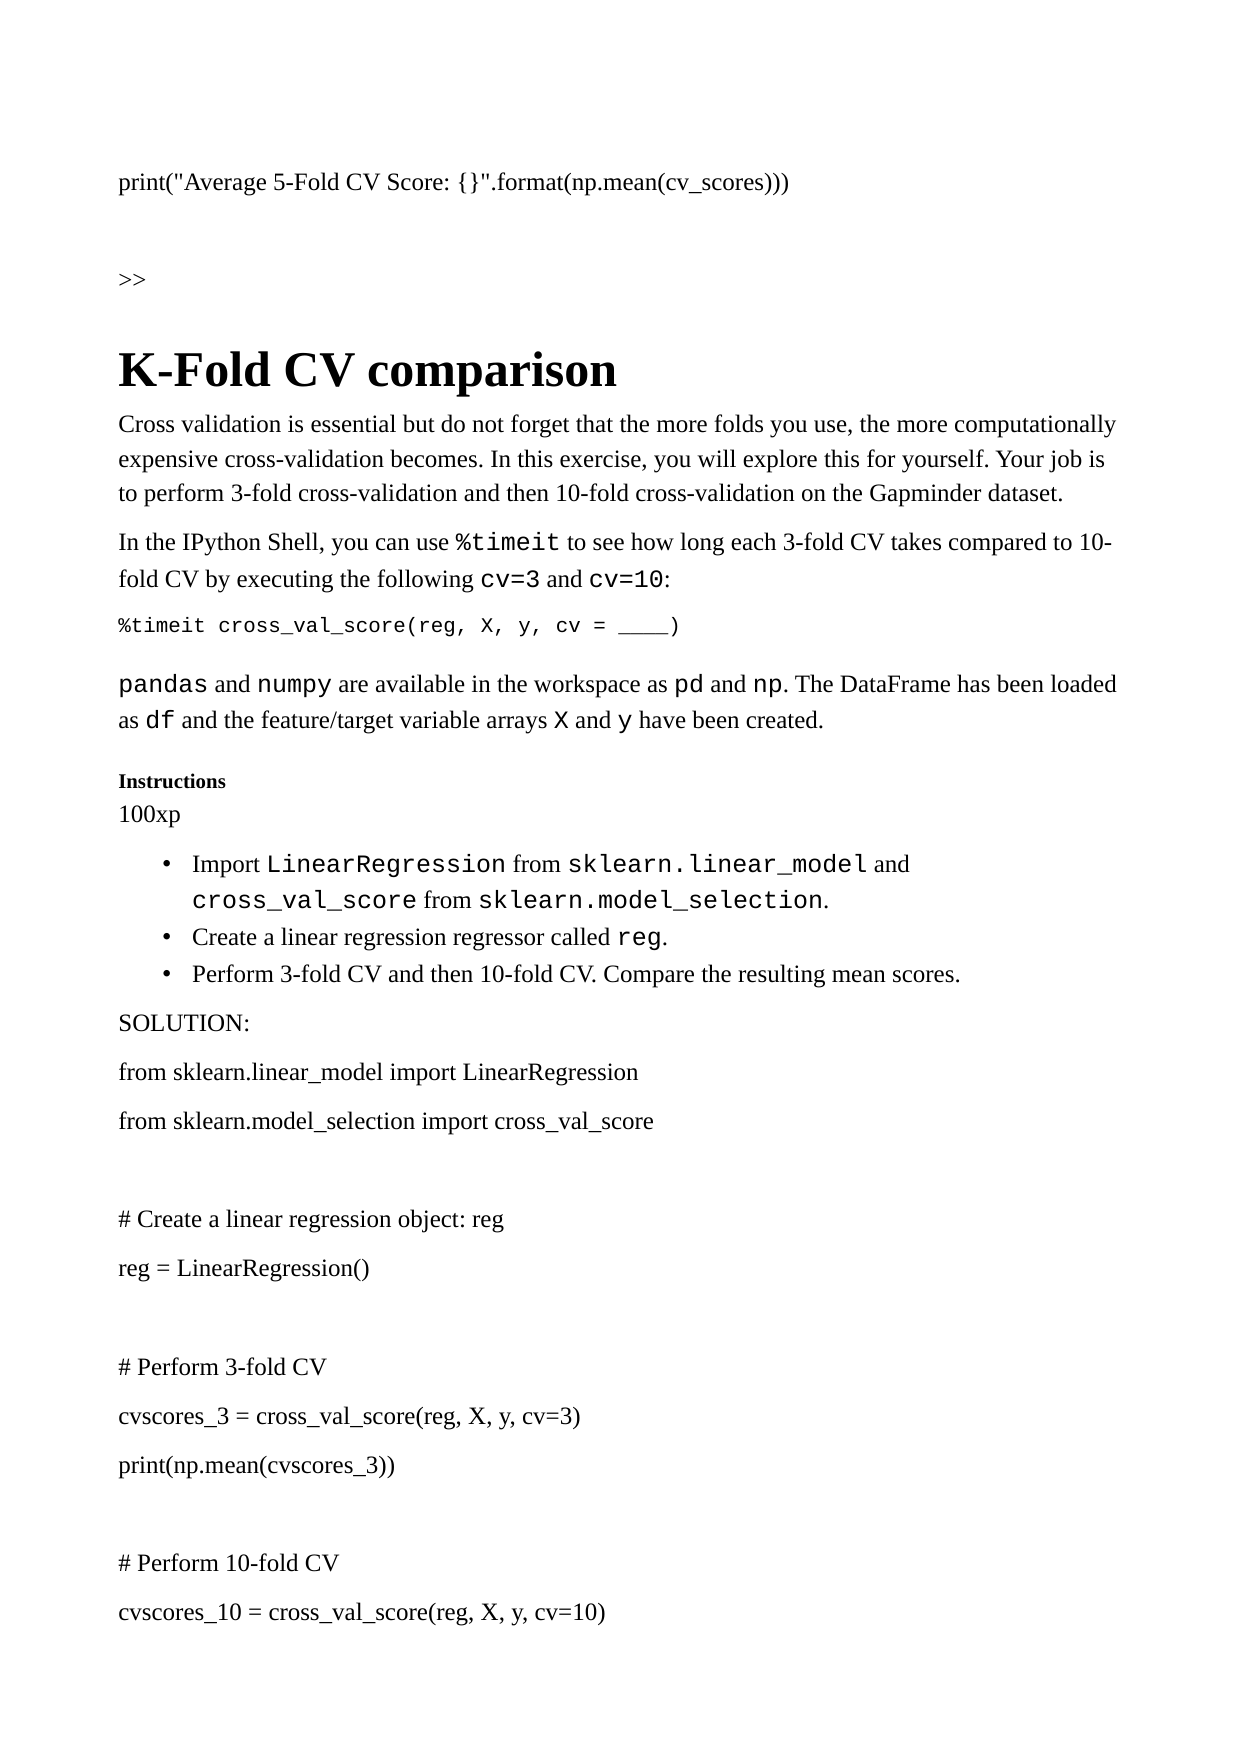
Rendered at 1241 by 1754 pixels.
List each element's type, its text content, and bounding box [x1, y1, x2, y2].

text print("Average 5-Fold CV Score: {}".format(np.mean(cv_scores))) [118, 167, 1122, 196]
text %timeit cross_val_score(reg, X, y, cv = ____) [118, 616, 1122, 639]
text # Perform 10-fold CV [118, 1548, 1122, 1577]
text from sklearn.model_selection import cross_val_score [118, 1106, 1122, 1135]
text reg = LinearRegression() [118, 1253, 1122, 1282]
list Import LinearRegression from sklearn.linear_model and cross_val_score from sklearn.model_selection. [162, 849, 1122, 916]
text # Perform 3-fold CV [118, 1352, 1122, 1380]
text In the IPython Shell, you can use %timeit to see how long each 3-fold CV takes compared to 10-fold CV by executing the following cv=3 and cv=10: [118, 527, 1122, 595]
list Perform 3-fold CV and then 10-fold CV. Compare the resulting mean scores. [162, 959, 1122, 988]
text cvscores_3 = cross_val_score(reg, X, y, cv=3) [118, 1401, 1122, 1429]
text cvscores_10 = cross_val_score(reg, X, y, cv=10) [118, 1597, 1122, 1626]
list Create a linear regression regressor called reg. [162, 922, 1122, 953]
text print(np.mean(cvscores_3)) [118, 1450, 1122, 1478]
text SOLUTION: [118, 1008, 1122, 1037]
text pandas and numpy are available in the workspace as pd and np. The DataFrame has been loaded as df and the feature/target variable arrays X and y have been created. [118, 669, 1122, 736]
text from sklearn.linear_model import LinearRegression [118, 1057, 1122, 1086]
text Cross validation is essential but do not forget that the more folds you use, the more computationally expensive cross-validation becomes. In this exercise, you will explore this for yourself. Your job is to perform 3-fold cross-validation and then 10-fold cross-validation on the Gapminder dataset. [118, 409, 1122, 507]
subtitle K-Fold CV comparison [118, 339, 1122, 397]
subtitle Instructions [118, 769, 1122, 793]
text >> [118, 265, 1122, 294]
text 100xp [118, 799, 1122, 828]
text # Create a linear regression object: reg [118, 1204, 1122, 1233]
